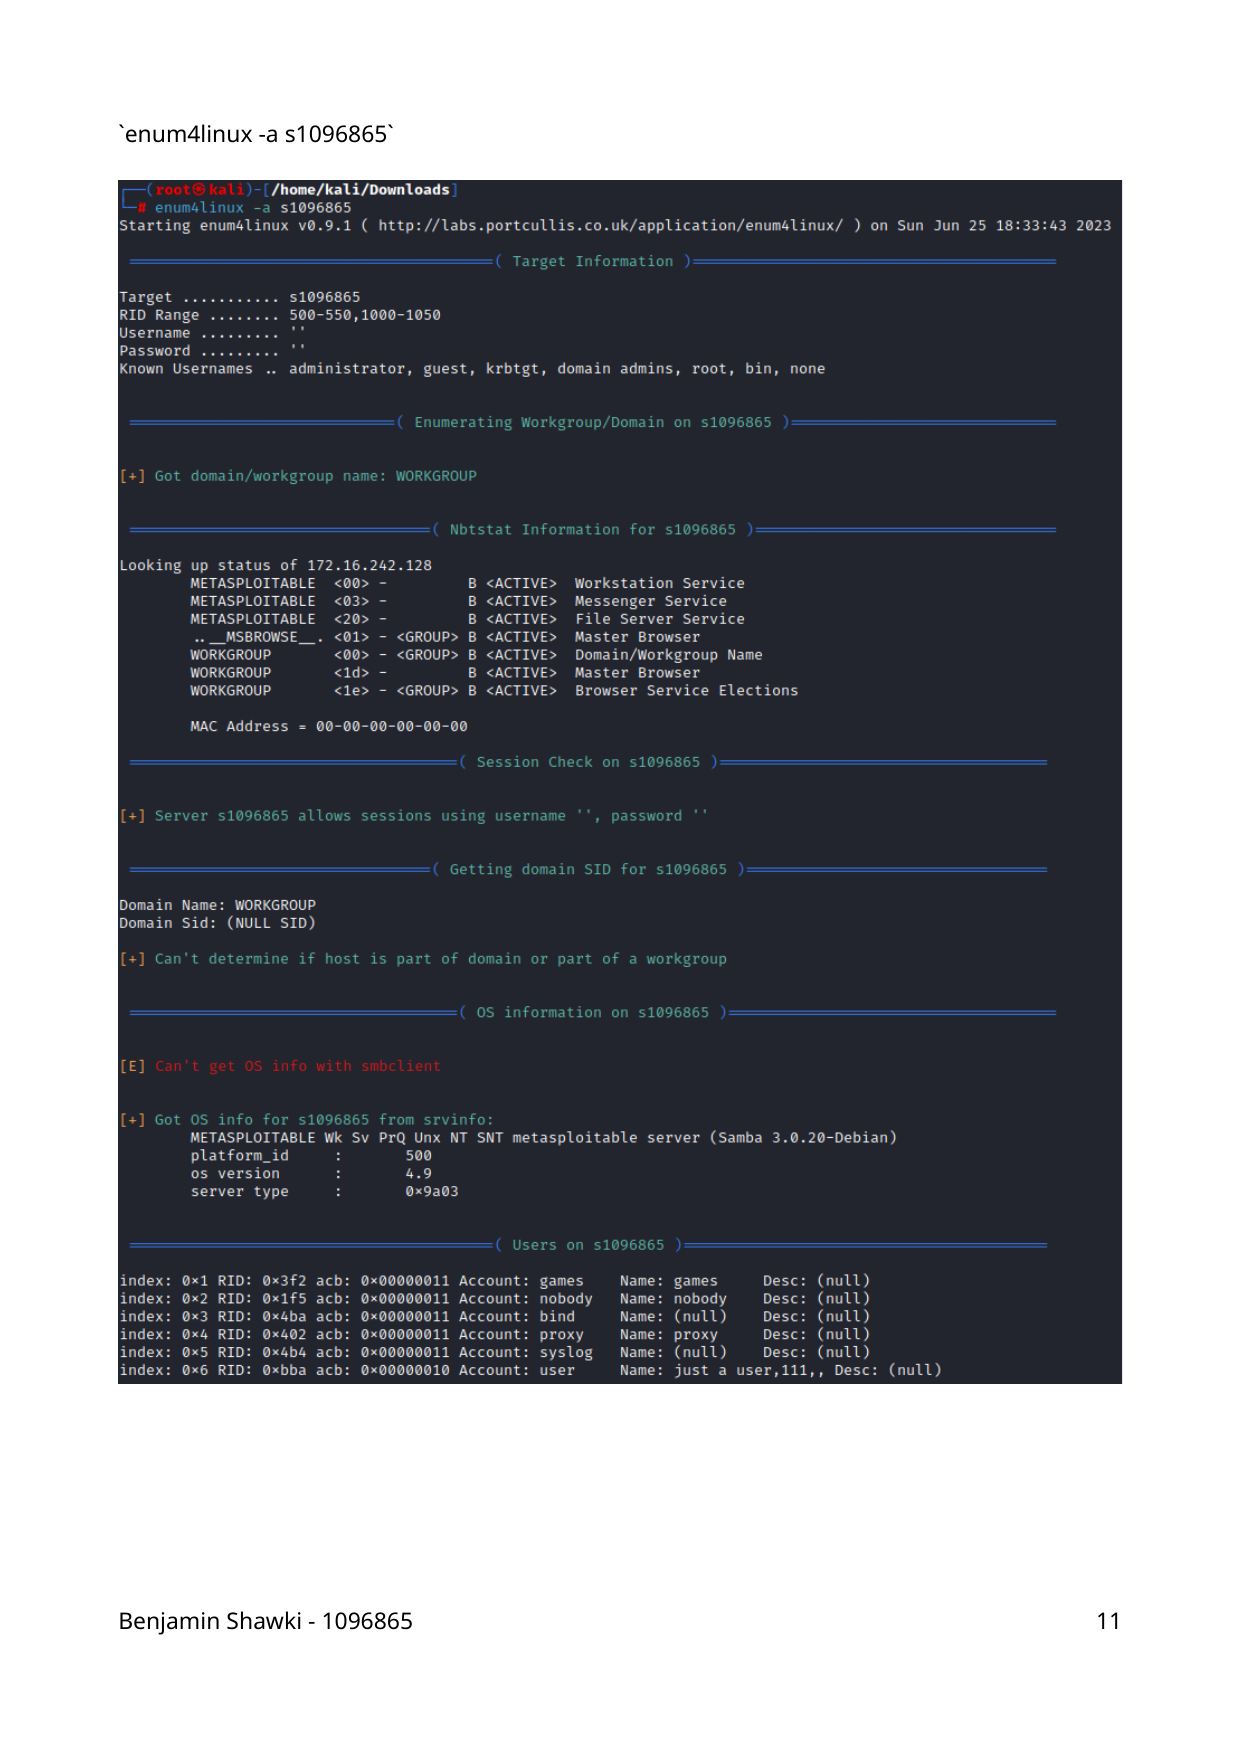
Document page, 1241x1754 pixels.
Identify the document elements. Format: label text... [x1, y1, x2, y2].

picture [118, 180, 1123, 1384]
text `enum4linux -a s1096865` [118, 118, 1122, 149]
